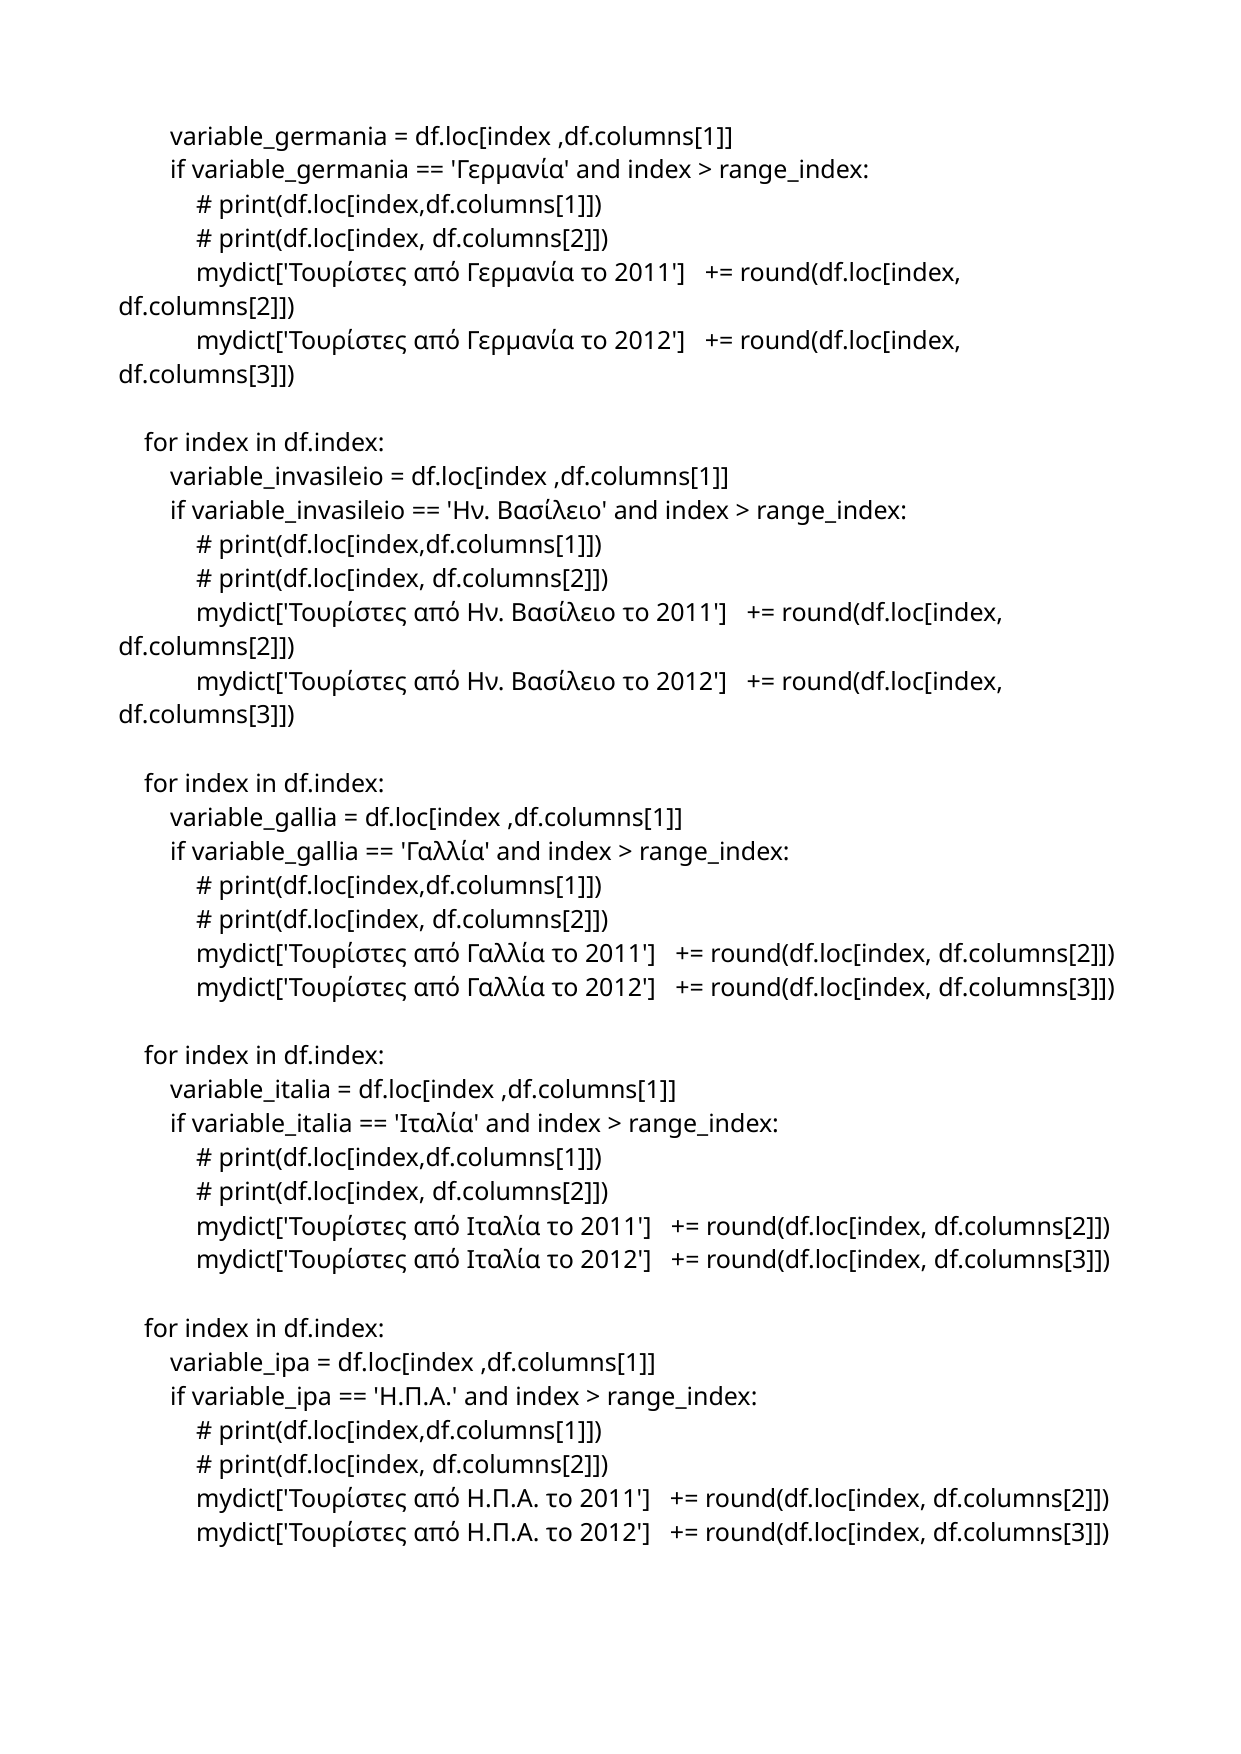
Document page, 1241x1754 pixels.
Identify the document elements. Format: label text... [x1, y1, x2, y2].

text # print(df.loc[index, df.columns[2]]) [118, 220, 1122, 254]
text mydict['Τουρίστες από Γαλλία το 2011'] += round(df.loc[index, df.columns[2]]) [118, 936, 1122, 970]
text for index in df.index: [118, 1310, 1122, 1344]
text # print(df.loc[index,df.columns[1]]) [118, 867, 1122, 902]
text if variable_germania == 'Γερμανία' and index > range_index: [118, 152, 1122, 186]
text mydict['Τουρίστες από Ιταλία το 2011'] += round(df.loc[index, df.columns[2]]) [118, 1208, 1122, 1242]
text # print(df.loc[index, df.columns[2]]) [118, 1447, 1122, 1481]
text mydict['Τουρίστες από Ην. Βασίλειο το 2011'] += round(df.loc[index, df.columns[2]]) [118, 595, 1122, 663]
text # print(df.loc[index, df.columns[2]]) [118, 561, 1122, 595]
text # print(df.loc[index,df.columns[1]]) [118, 1140, 1122, 1174]
text for index in df.index: [118, 425, 1122, 459]
text mydict['Τουρίστες από Γερμανία το 2012'] += round(df.loc[index, df.columns[3]]) [118, 322, 1122, 391]
text for index in df.index: [118, 765, 1122, 799]
text variable_ipa = df.loc[index ,df.columns[1]] [118, 1344, 1122, 1378]
text variable_gallia = df.loc[index ,df.columns[1]] [118, 799, 1122, 833]
text variable_invasileio = df.loc[index ,df.columns[1]] [118, 459, 1122, 493]
text for index in df.index: [118, 1038, 1122, 1072]
text # print(df.loc[index, df.columns[2]]) [118, 902, 1122, 936]
text mydict['Τουρίστες από Η.Π.Α. το 2012'] += round(df.loc[index, df.columns[3]]) [118, 1515, 1122, 1549]
text mydict['Τουρίστες από Η.Π.Α. το 2011'] += round(df.loc[index, df.columns[2]]) [118, 1481, 1122, 1515]
text mydict['Τουρίστες από Ην. Βασίλειο το 2012'] += round(df.loc[index, df.columns[3]]) [118, 663, 1122, 731]
text if variable_invasileio == 'Ην. Βασίλειο' and index > range_index: [118, 493, 1122, 527]
text if variable_gallia == 'Γαλλία' and index > range_index: [118, 833, 1122, 867]
text # print(df.loc[index, df.columns[2]]) [118, 1174, 1122, 1208]
text # print(df.loc[index,df.columns[1]]) [118, 1412, 1122, 1447]
text if variable_ipa == 'Η.Π.Α.' and index > range_index: [118, 1378, 1122, 1412]
text if variable_italia == 'Ιταλία' and index > range_index: [118, 1106, 1122, 1140]
text # print(df.loc[index,df.columns[1]]) [118, 186, 1122, 220]
text mydict['Τουρίστες από Γερμανία το 2011'] += round(df.loc[index, df.columns[2]]) [118, 254, 1122, 322]
text variable_germania = df.loc[index ,df.columns[1]] [118, 118, 1122, 152]
text # print(df.loc[index,df.columns[1]]) [118, 527, 1122, 561]
text mydict['Τουρίστες από Ιταλία το 2012'] += round(df.loc[index, df.columns[3]]) [118, 1242, 1122, 1276]
text variable_italia = df.loc[index ,df.columns[1]] [118, 1072, 1122, 1106]
text mydict['Τουρίστες από Γαλλία το 2012'] += round(df.loc[index, df.columns[3]]) [118, 970, 1122, 1004]
